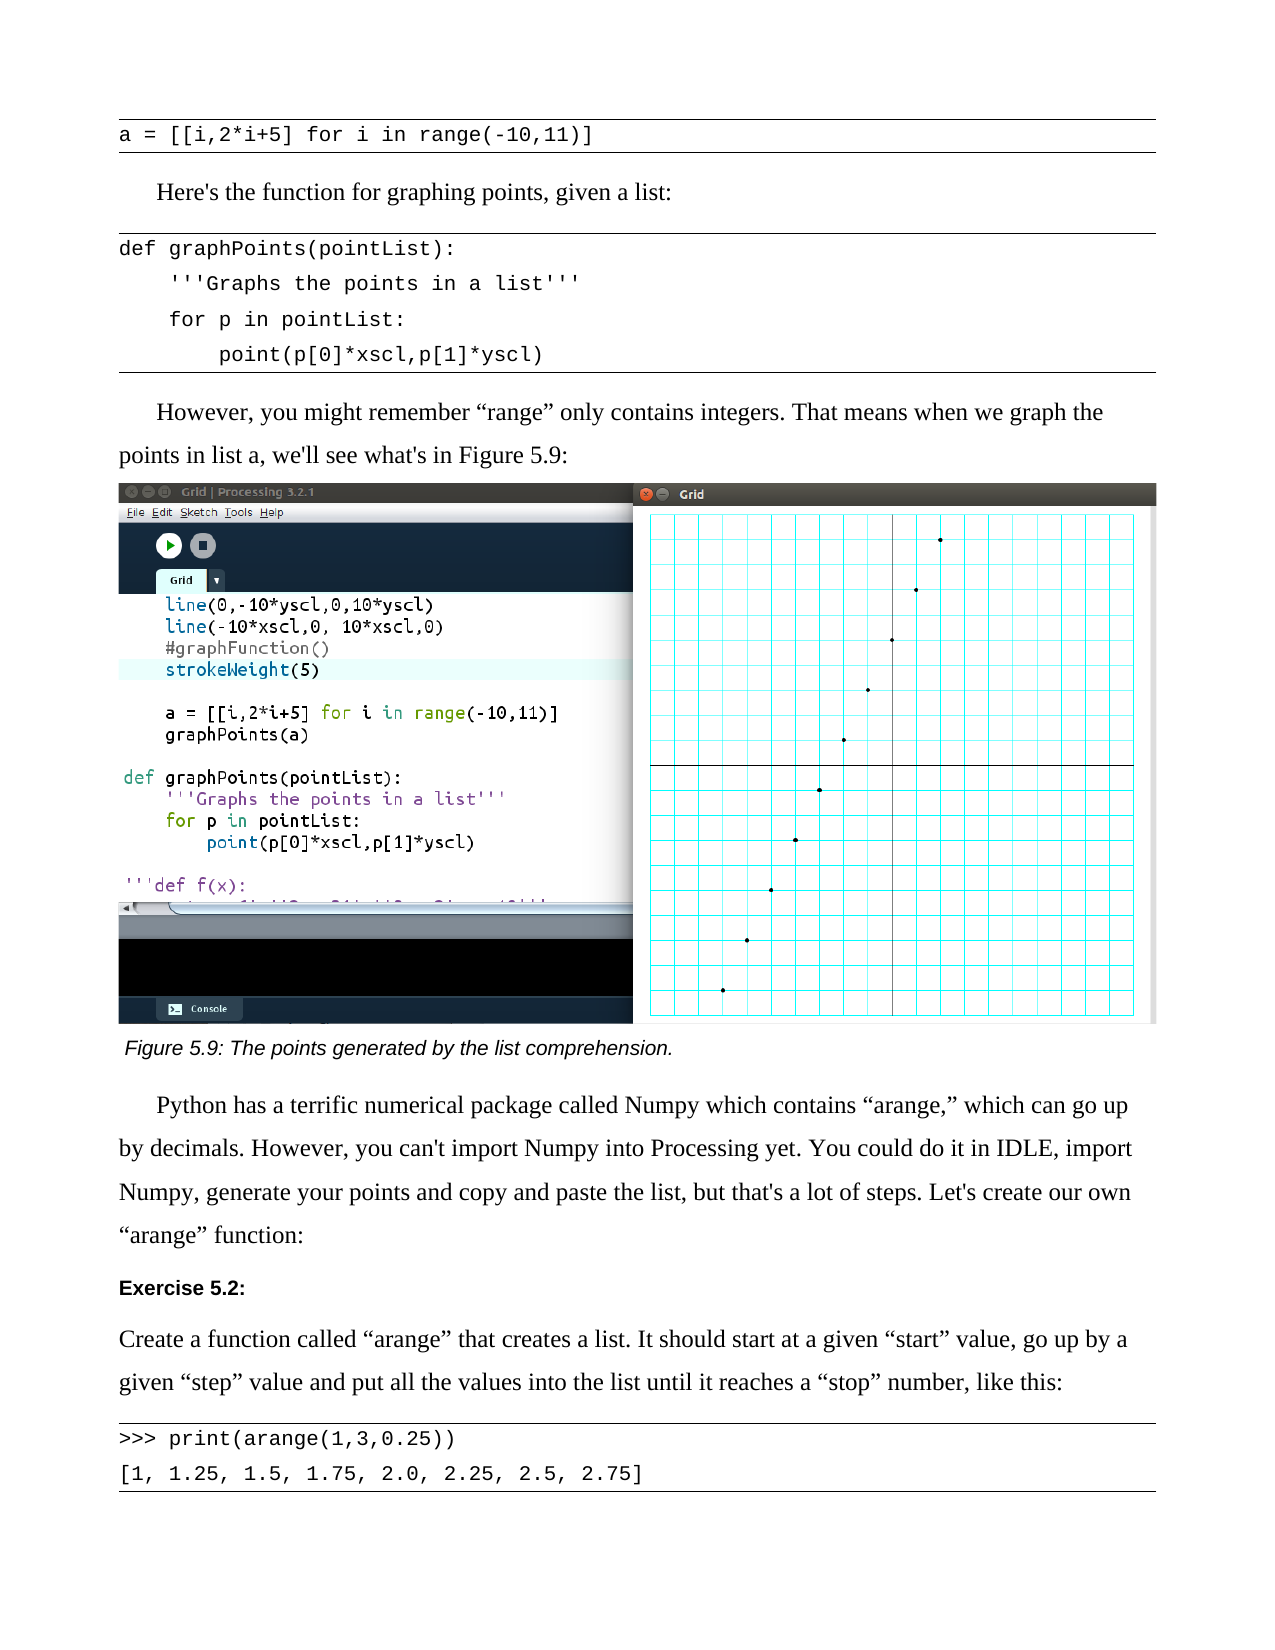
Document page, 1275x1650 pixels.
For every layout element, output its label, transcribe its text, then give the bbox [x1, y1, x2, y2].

text [1, 1.25, 1.5, 1.75, 2.0, 2.25, 2.5, 2.75] [118, 1463, 1156, 1492]
text >>> print(arange(1,3,0.25)) [118, 1424, 1156, 1451]
text Figure 5.9: The points generated by the list comprehension. [118, 1024, 1156, 1060]
text Create a function called “arange” that creates a list. It should start at a given “start” value, go up by a given “step” value and put all the values into the list until it reaches a “stop” number, like this: [118, 1324, 1156, 1396]
text '''Graphs the points in a list''' [118, 273, 1156, 297]
text Here's the function for graphing points, given a list: [118, 177, 1156, 206]
text Exercise 5.2: [118, 1275, 1156, 1299]
text However, you might remember “range” only contains integers. That means when we graph the points in list a, we'll see what's in Figure 5.9: [118, 397, 1156, 469]
picture [118, 483, 1157, 1024]
text def graphPoints(pointList): [118, 234, 1156, 261]
text point(p[0]*xscl,p[1]*yscl) [118, 344, 1156, 373]
text for p in pointList: [118, 308, 1156, 332]
text Python has a terrific numerical package called Numpy which contains “arange,” which can go up by decimals. However, you can't import Numpy into Processing yet. You could do it in IDLE, import Numpy, generate your points and copy and paste the list, but that's a lot of steps. Let's create our own “arange” function: [118, 1090, 1156, 1248]
text a = [[i,2*i+5] for i in range(-10,11)] [118, 120, 1156, 153]
